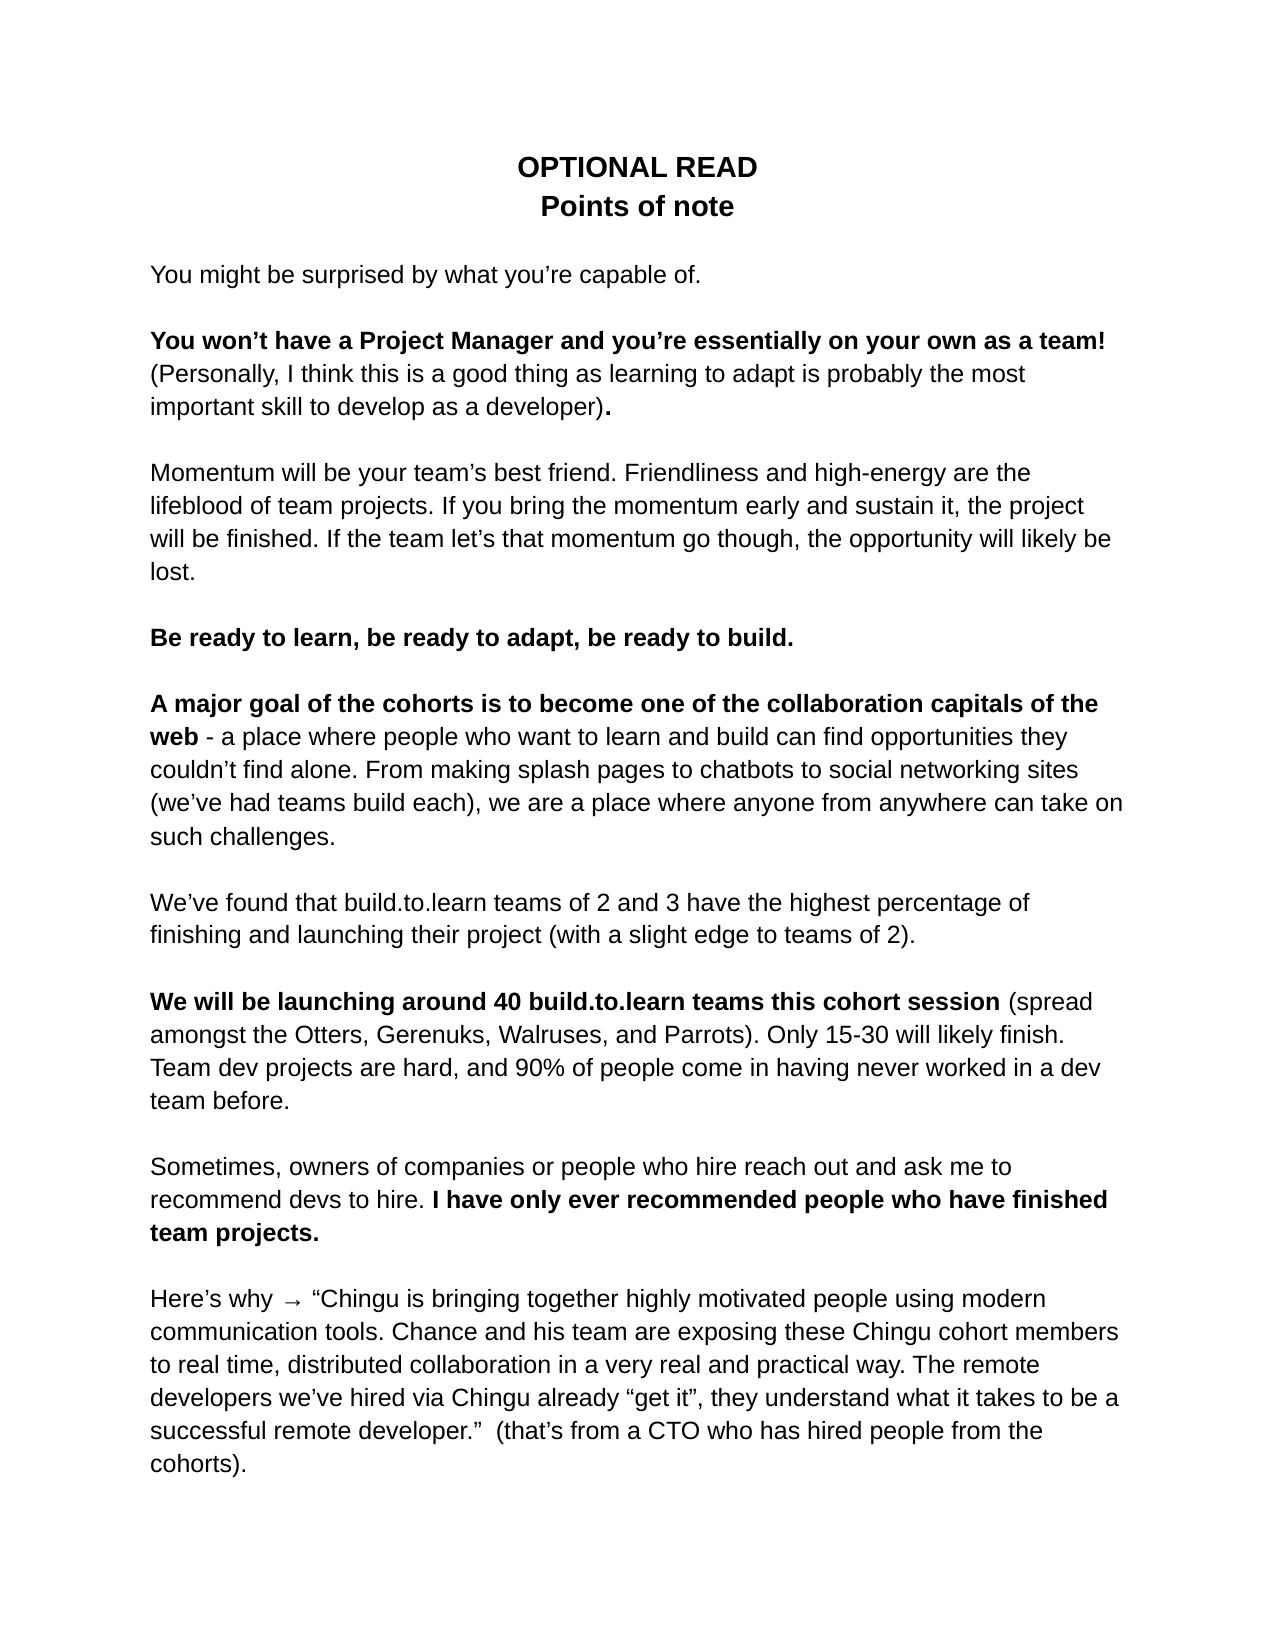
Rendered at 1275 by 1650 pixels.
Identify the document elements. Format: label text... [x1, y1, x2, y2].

text Momentum will be your team’s best friend. Friendliness and high-energy are the lifeblood of team projects. If you bring the momentum early and sustain it, the project will be finished. If the team let’s that momentum go though, the opportunity will likely be lost. [150, 458, 1125, 586]
text We will be launching around 40 build.to.learn teams this cohort session (spread amongst the Otters, Gerenuks, Walruses, and Parrots). Only 15-30 will likely finish. Team dev projects are hard, and 90% of people come in having never worked in a dev team before. [150, 987, 1125, 1114]
text You might be surprised by what you’re capable of. [150, 260, 1125, 289]
text We’ve found that build.to.learn teams of 2 and 3 have the highest percentage of finishing and launching their project (with a slight edge to teams of 2). [150, 887, 1125, 949]
text Be ready to learn, be ready to adapt, be ready to build. [150, 623, 1125, 652]
text Sometimes, owners of companies or people who hire reach out and ask me to recommend devs to hire. I have only ever recommended people who have finished team projects. [150, 1152, 1125, 1246]
text Here’s why → “Chingu is bringing together highly motivated people using modern communication tools. Chance and his team are exposing these Chingu cohort members to real time, distributed collaboration in a very real and practical way. The remote developers we’ve hired via Chingu already “get it”, they understand what it takes to be a successful remote developer.” (that’s from a CTO who has hired people from the cohorts). [150, 1284, 1125, 1478]
text You won’t have a Project Manager and you’re essentially on your own as a team! (Personally, I think this is a good thing as learning to adapt is probably the most important skill to develop as a developer). [150, 326, 1125, 421]
text OPTIONAL READ [150, 150, 1125, 183]
text Points of note [150, 188, 1125, 222]
text A major goal of the cohorts is to become one of the collaboration capitals of the web - a place where people who want to learn and build can find opportunities they couldn’t find alone. From making splash pages to chatbots to social networking sites (we’ve had teams build each), we are a place where anyone from anywhere can take on such challenges. [150, 689, 1125, 850]
